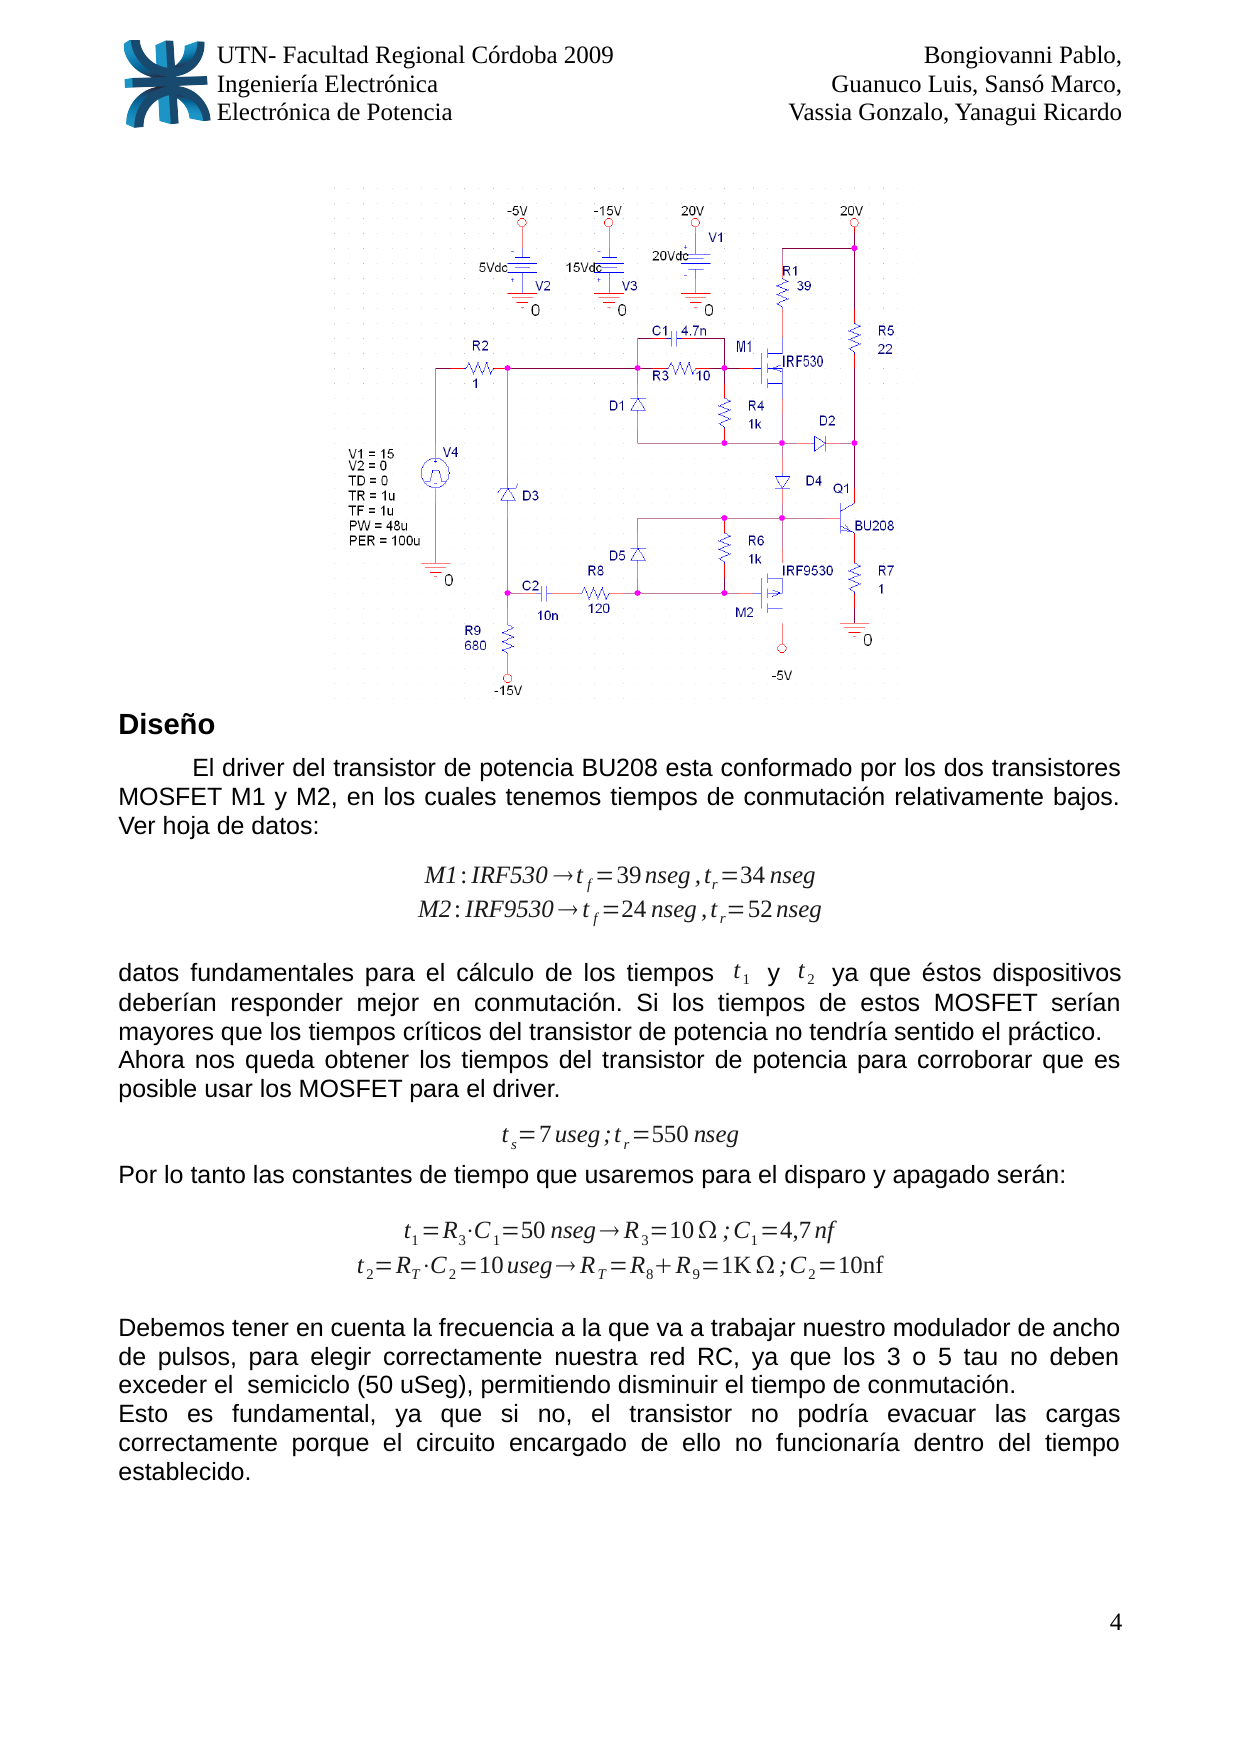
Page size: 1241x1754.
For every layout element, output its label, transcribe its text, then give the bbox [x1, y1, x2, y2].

text Por lo tanto las constantes de tiempo que usaremos para el disparo y apagado serán: [118, 1160, 1122, 1189]
text datos fundamentales para el cálculo de los tiemposyya que éstos dispositivos deberían responder mejor en conmutación. Si los tiempos de estos MOSFET serían mayores que los tiempos críticos del transistor de potencia no tendría sentido el práctico. [118, 957, 1122, 1045]
subtitle Diseño [118, 183, 1122, 741]
picture [327, 178, 913, 708]
text Debemos tener en cuenta la frecuencia a la que va a trabajar nuestro modulador de ancho de pulsos, para elegir correctamente nuestra red RC, ya que los 3 o 5 tau no deben exceder el semiciclo (50 uSeg), permitiendo disminuir el tiempo de conmutación. [118, 1313, 1122, 1399]
text El driver del transistor de potencia BU208 esta conformado por los dos transistores MOSFET M1 y M2, en los cuales tenemos tiempos de conmutación relativamente bajos. Ver hoja de datos: [118, 753, 1122, 839]
picture [123, 40, 211, 128]
text Ahora nos queda obtener los tiempos del transistor de potencia para corroborar que es posible usar los MOSFET para el driver. [118, 1045, 1122, 1103]
text Esto es fundamental, ya que si no, el transistor no podría evacuar las cargas correctamente porque el circuito encargado de ello no funcionaría dentro del tiempo establecido. [118, 1399, 1122, 1485]
